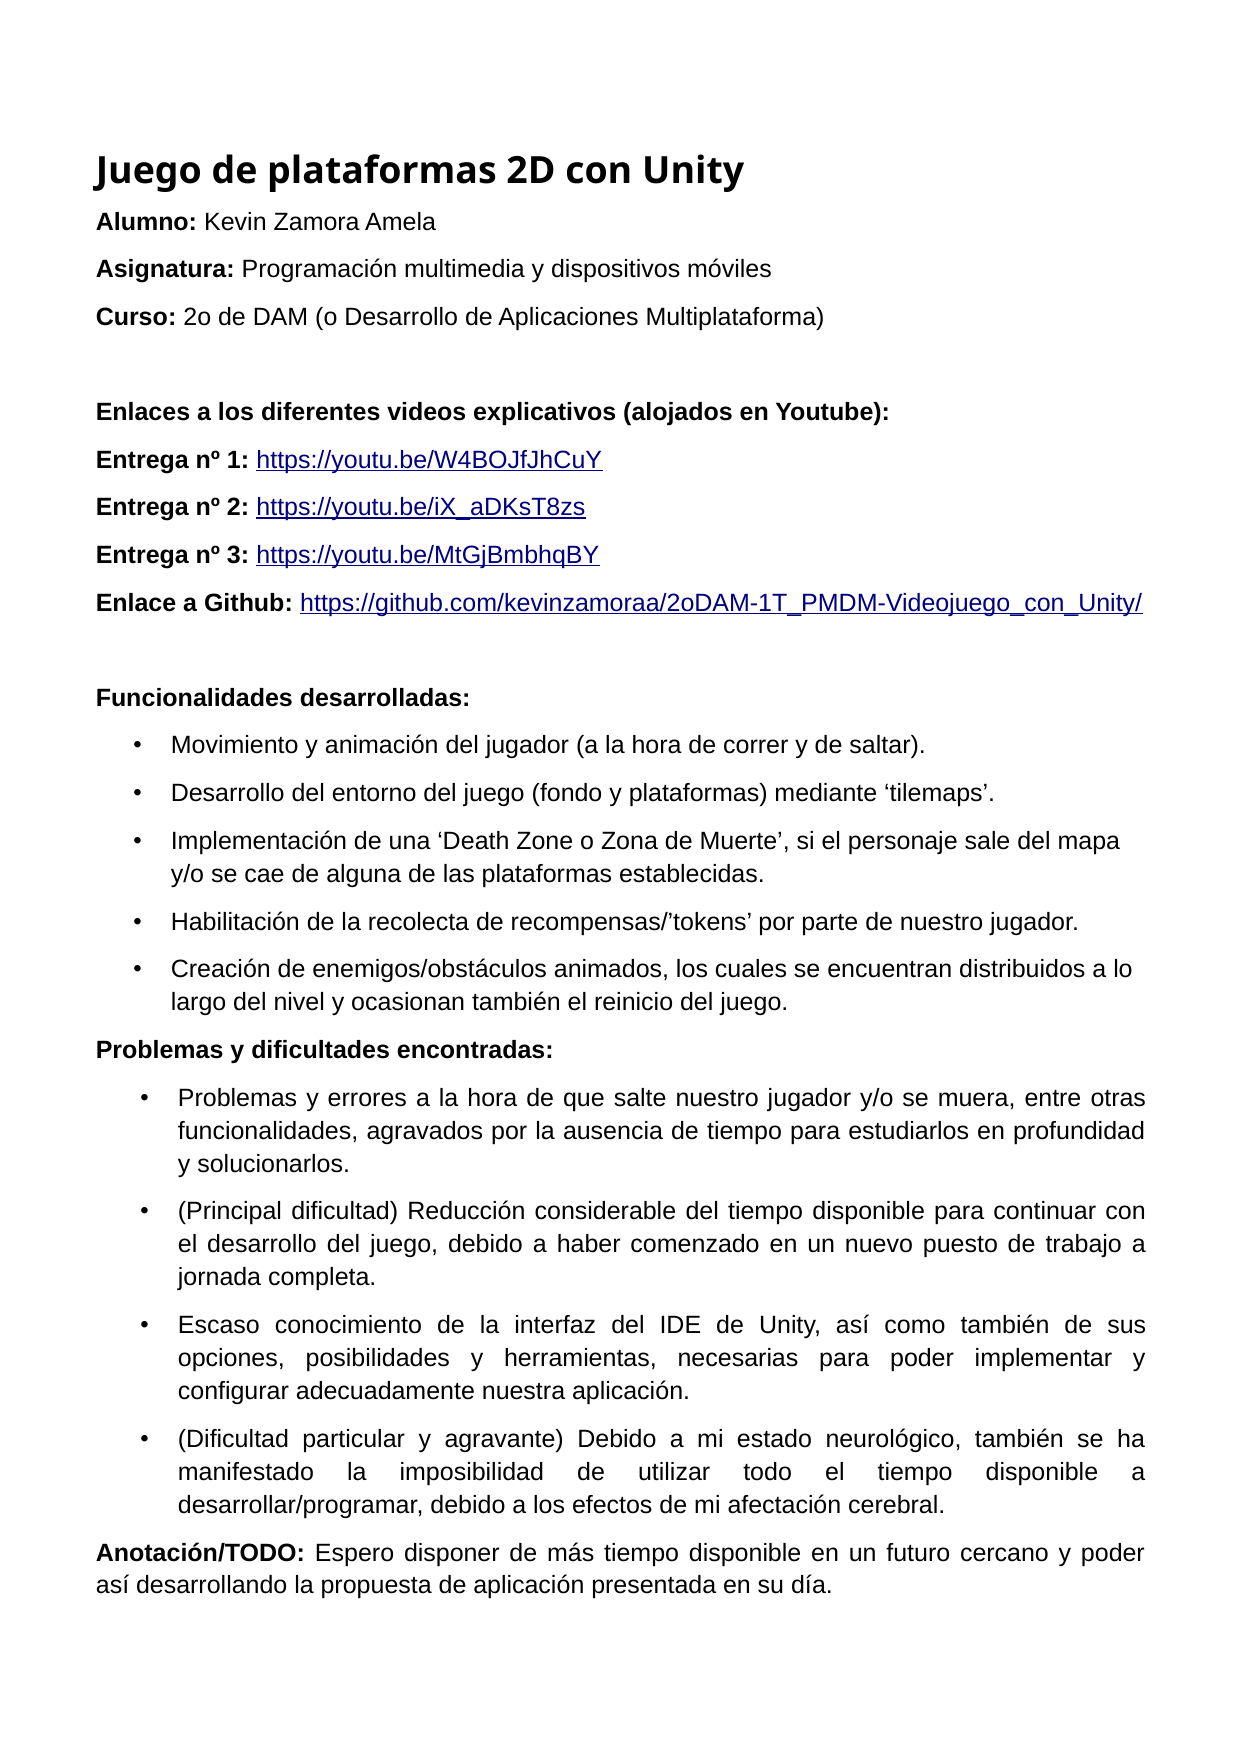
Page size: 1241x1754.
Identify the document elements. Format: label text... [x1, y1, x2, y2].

list Creación de enemigos/obstáculos animados, los cuales se encuentran distribuidos a lo largo del nivel y ocasionan también el reinicio del juego. [133, 954, 1147, 1016]
text Problemas y dificultades encontradas: [96, 1035, 1147, 1064]
text Funcionalidades desarrolladas: [96, 683, 1147, 711]
text Entrega nº 1: https://youtu.be/W4BOJfJhCuY [96, 445, 1147, 473]
text Entrega nº 2: https://youtu.be/iX_aDKsT8zs [96, 492, 1147, 521]
list Escaso conocimiento de la interfaz del IDE de Unity, así como también de sus opciones, posibilidades y herramientas, necesarias para poder implementar y configurar adecuadamente nuestra aplicación. [140, 1310, 1147, 1405]
text Asignatura: Programación multimedia y dispositivos móviles [96, 254, 1147, 283]
list Problemas y errores a la hora de que salte nuestro jugador y/o se muera, entre otras funcionalidades, agravados por la ausencia de tiempo para estudiarlos en profundidad y solucionarlos. [140, 1082, 1147, 1177]
list (Principal dificultad) Reducción considerable del tiempo disponible para continuar con el desarrollo del juego, debido a haber comenzado en un nuevo puesto de trabajo a jornada completa. [140, 1196, 1147, 1291]
list Habilitación de la recolecta de recompensas/’tokens’ por parte de nuestro jugador. [133, 906, 1147, 935]
text Enlace a Github: https://github.com/kevinzamoraa/2oDAM-1T_PMDM-Videojuego_con_Unity/ [96, 587, 1147, 616]
text Alumno: Kevin Zamora Amela [96, 207, 1147, 235]
text Entrega nº 3: https://youtu.be/MtGjBmbhqBY [96, 540, 1147, 569]
text Anotación/TODO: Espero disponer de más tiempo disponible en un futuro cercano y poder así desarrollando la propuesta de aplicación presentada en su día. [96, 1537, 1147, 1599]
list (Dificultad particular y agravante) Debido a mi estado neurológico, también se ha manifestado la imposibilidad de utilizar todo el tiempo disponible a desarrollar/programar, debido a los efectos de mi afectación cerebral. [140, 1424, 1147, 1519]
text Enlaces a los diferentes videos explicativos (alojados en Youtube): [96, 397, 1147, 426]
subtitle Juego de plataformas 2D con Unity [96, 143, 1147, 194]
list Implementación de una ‘Death Zone o Zona de Muerte’, si el personaje sale del mapa y/o se cae de alguna de las plataformas establecidas. [133, 826, 1147, 888]
list Movimiento y animación del jugador (a la hora de correr y de saltar). [133, 730, 1147, 759]
text Curso: 2o de DAM (o Desarrollo de Aplicaciones Multiplataforma) [96, 302, 1147, 331]
list Desarrollo del entorno del juego (fondo y plataformas) mediante ‘tilemaps’. [133, 778, 1147, 807]
